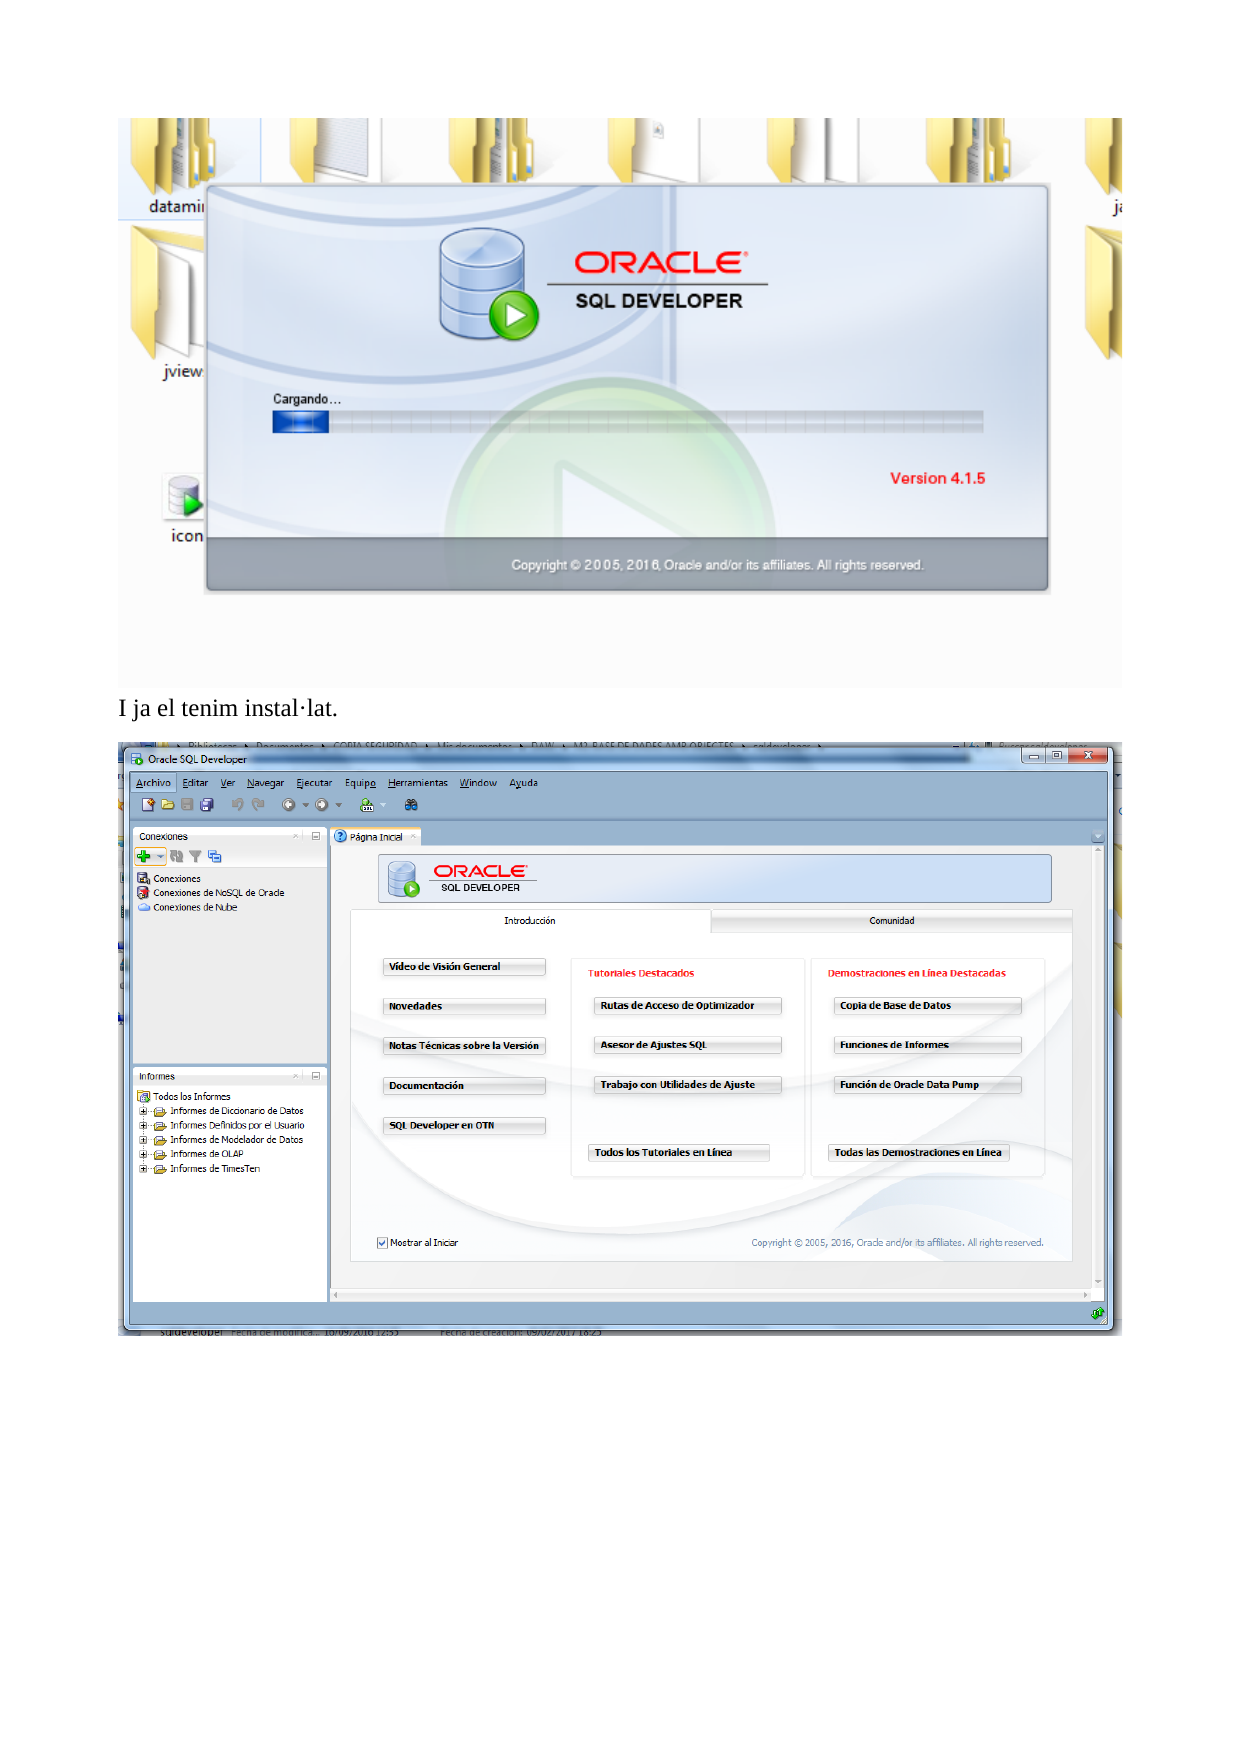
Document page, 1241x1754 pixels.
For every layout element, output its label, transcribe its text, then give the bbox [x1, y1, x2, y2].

picture [118, 118, 1123, 688]
text I ja el tenim instal·lat. [118, 688, 1122, 722]
picture [118, 742, 1123, 1336]
